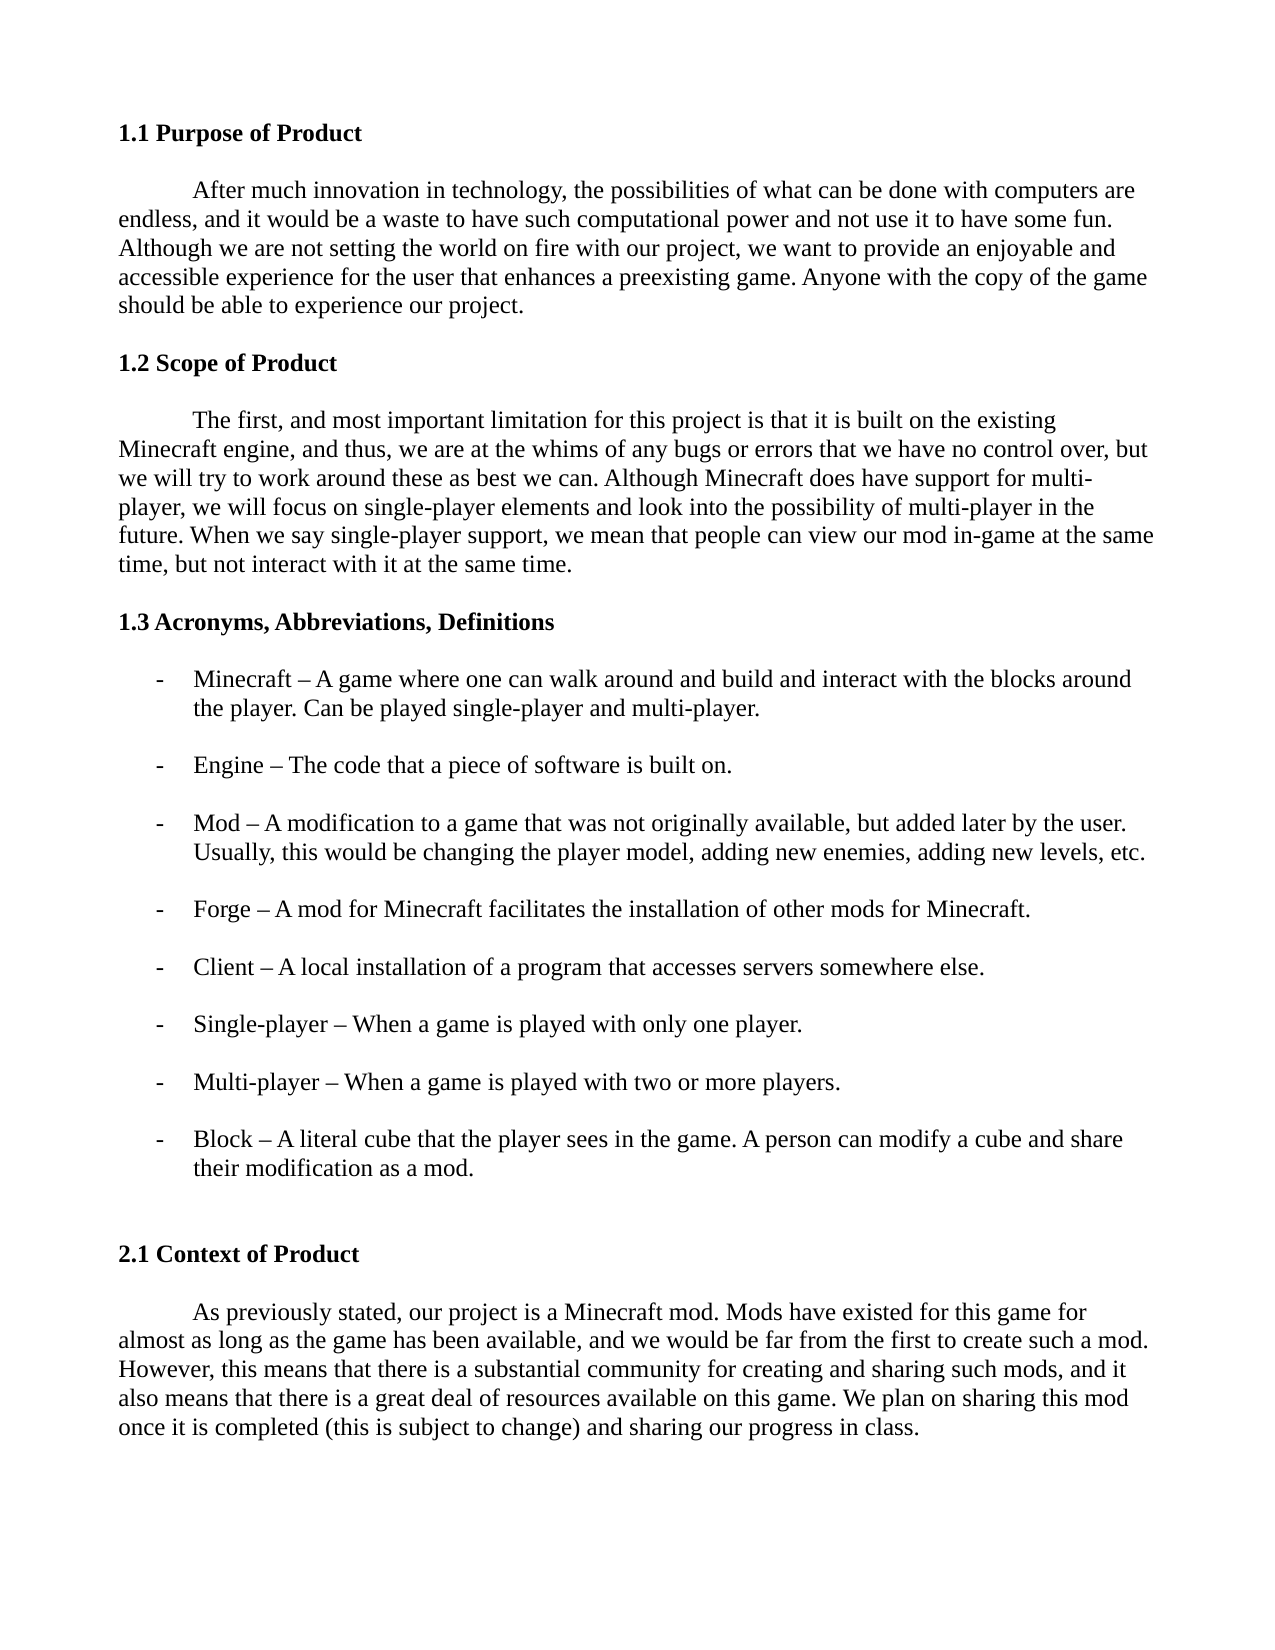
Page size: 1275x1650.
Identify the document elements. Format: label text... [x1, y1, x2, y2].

list Block – A literal cube that the player sees in the game. A person can modify a cube and share their modification as a mod. [156, 1124, 1157, 1182]
list Client – A local installation of a program that accesses servers somewhere else. [156, 952, 1157, 981]
list Single-player – When a game is played with only one player. [156, 1009, 1157, 1038]
text 1.3 Acronyms, Abbreviations, Definitions [118, 607, 1157, 636]
list Minecraft – A game where one can walk around and build and interact with the blocks around the player. Can be played single-player and multi-player. [156, 664, 1157, 722]
list Engine – The code that a piece of software is built on. [156, 751, 1157, 779]
text 1.1 Purpose of Product [118, 118, 1157, 147]
list Multi-player – When a game is played with two or more players. [156, 1067, 1157, 1096]
text 1.2 Scope of Product [118, 348, 1157, 377]
text After much innovation in technology, the possibilities of what can be done with computers are endless, and it would be a waste to have such computational power and not use it to have some fun. Although we are not setting the world on fire with our project, we want to provide an enjoyable and accessible experience for the user that enhances a preexisting game. Anyone with the copy of the game should be able to experience our project. [118, 176, 1157, 319]
list Mod – A modification to a game that was not originally available, but added later by the user. Usually, this would be changing the player model, adding new enemies, adding new levels, etc. [156, 808, 1157, 866]
text The first, and most important limitation for this project is that it is built on the existing Minecraft engine, and thus, we are at the whims of any bugs or errors that we have no control over, but we will try to work around these as best we can. Although Minecraft does have support for multi-player, we will focus on single-player elements and look into the possibility of multi-player in the future. When we say single-player support, we mean that people can view our mod in-game at the same time, but not interact with it at the same time. [118, 406, 1157, 578]
text As previously stated, our project is a Minecraft mod. Mods have existed for this game for almost as long as the game has been available, and we would be far from the first to create such a mod. However, this means that there is a substantial community for creating and sharing such mods, and it also means that there is a great deal of resources available on this game. We plan on sharing this mod once it is completed (this is subject to change) and sharing our progress in class. [118, 1297, 1157, 1441]
list Forge – A mod for Minecraft facilitates the installation of other mods for Minecraft. [156, 894, 1157, 923]
text 2.1 Context of Product [118, 1239, 1157, 1268]
